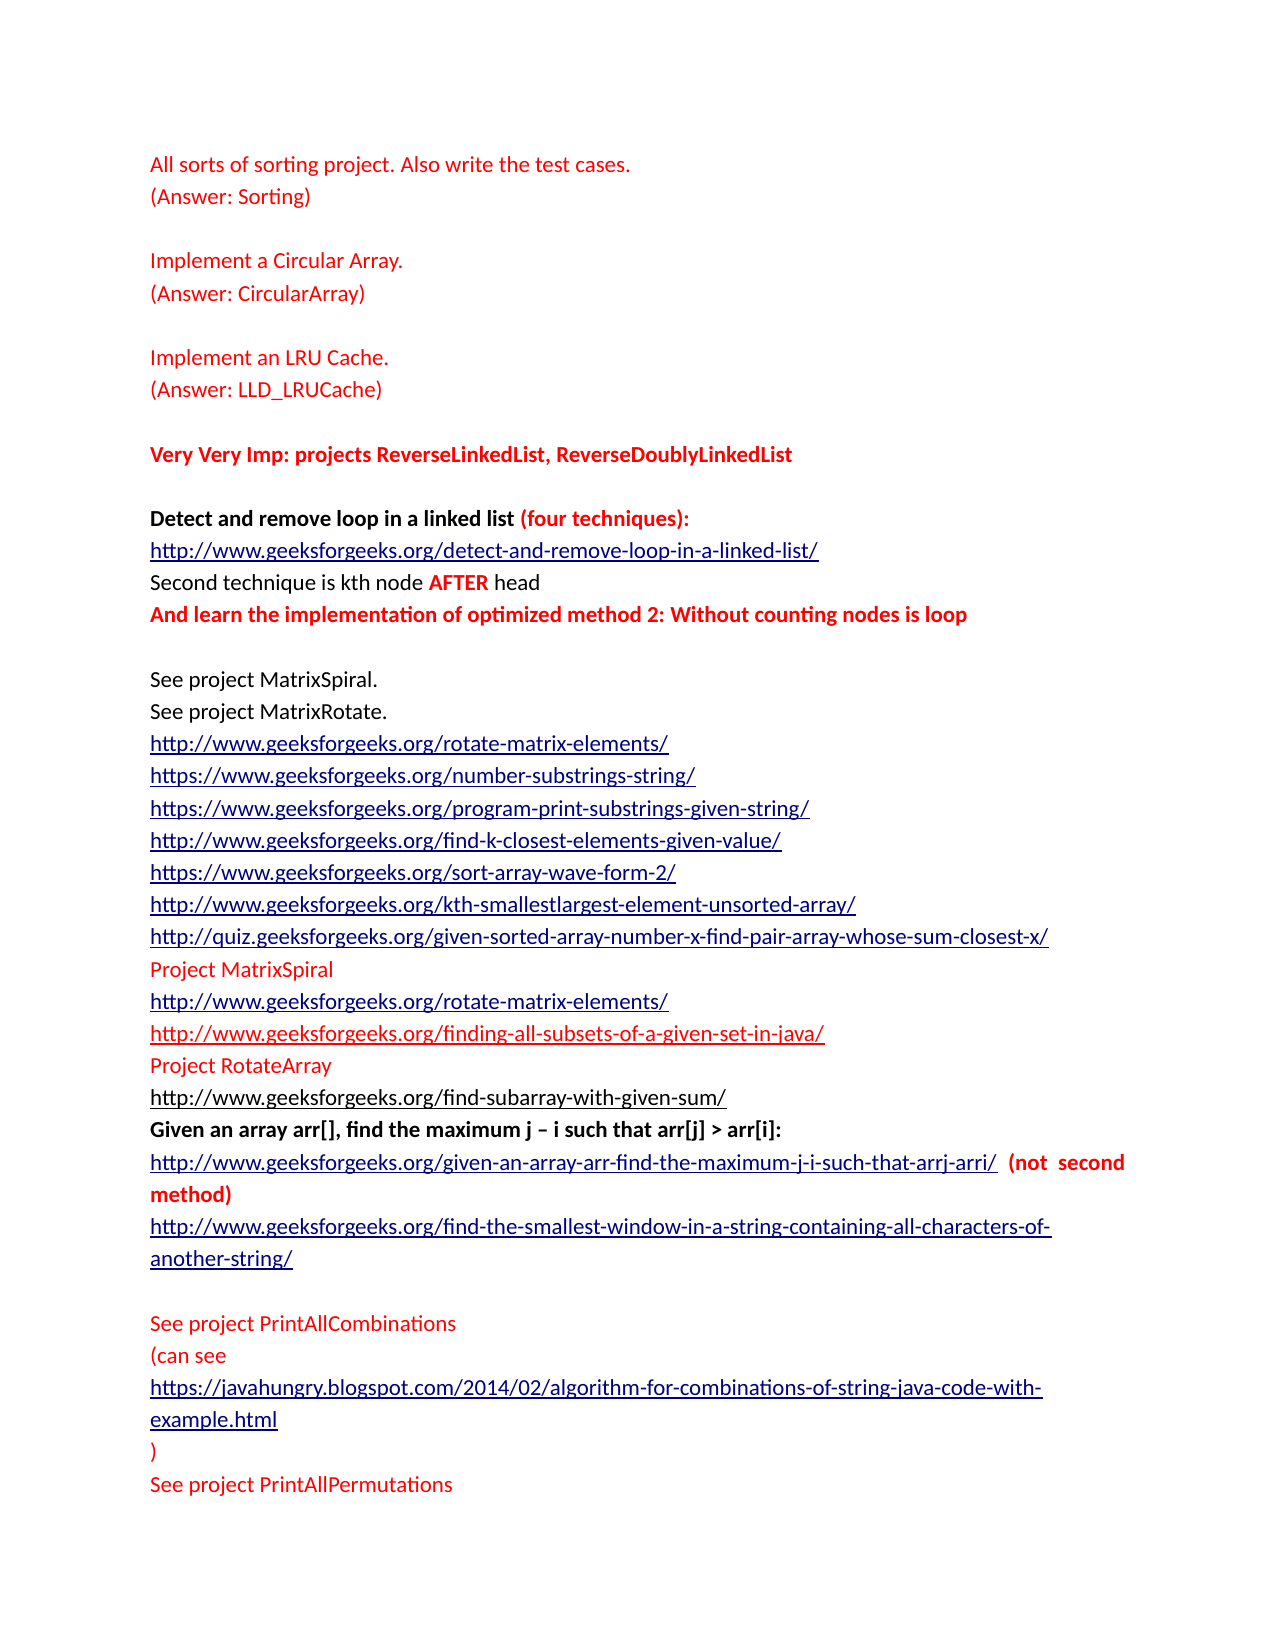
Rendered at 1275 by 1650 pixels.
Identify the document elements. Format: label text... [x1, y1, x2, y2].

list Given an array arr[], find the maximum j – i such that arr[j] > arr[i]: [150, 1116, 1125, 1144]
list http://www.geeksforgeeks.org/find-k-closest-elements-given-value/ [150, 826, 1125, 854]
list (Answer: Sorting) [150, 182, 1125, 210]
list Detect and remove loop in a linked list (four techniques): [150, 504, 1125, 532]
list http://www.geeksforgeeks.org/find-subarray-with-given-sum/ [150, 1083, 1125, 1111]
list See project MatrixRotate. [150, 697, 1125, 725]
list See project PrintAllPermutations [150, 1470, 1125, 1498]
list Implement a Circular Array. [150, 247, 1125, 274]
list Project MatrixSpiral [150, 955, 1125, 983]
list https://javahungry.blogspot.com/2014/02/algorithm-for-combinations-of-string-java-code-with-example.html [150, 1373, 1125, 1433]
list https://www.geeksforgeeks.org/sort-array-wave-form-2/ [150, 858, 1125, 886]
list http://www.geeksforgeeks.org/finding-all-subsets-of-a-given-set-in-java/ [150, 1019, 1125, 1047]
list ) [150, 1437, 1125, 1466]
list http://www.geeksforgeeks.org/kth-smallestlargest-element-unsorted-array/ [150, 890, 1125, 918]
list Project RotateArray [150, 1051, 1125, 1079]
list (Answer: CircularArray) [150, 279, 1125, 307]
list Very Very Imp: projects ReverseLinkedList, ReverseDoublyLinkedList [150, 440, 1125, 468]
list All sorts of sorting project. Also write the test cases. [150, 150, 1125, 178]
list Implement an LRU Cache. [150, 343, 1125, 371]
list And learn the implementation of optimized method 2: Without counting nodes is loop [150, 601, 1125, 629]
list See project PrintAllCombinations [150, 1309, 1125, 1337]
list http://www.geeksforgeeks.org/find-the-smallest-window-in-a-string-containing-all-characters-of-another-string/ [150, 1212, 1125, 1272]
list http://www.geeksforgeeks.org/rotate-matrix-elements/ [150, 729, 1125, 757]
list http://www.geeksforgeeks.org/rotate-matrix-elements/ [150, 987, 1125, 1015]
list (Answer: LLD_LRUCache) [150, 375, 1125, 403]
list http://www.geeksforgeeks.org/given-an-array-arr-find-the-maximum-j-i-such-that-arrj-arri/ (not second method) [150, 1148, 1125, 1208]
list http://quiz.geeksforgeeks.org/given-sorted-array-number-x-find-pair-array-whose-sum-closest-x/ [150, 922, 1125, 951]
list Second technique is kth node AFTER head [150, 568, 1125, 596]
list https://www.geeksforgeeks.org/number-substrings-string/ [150, 762, 1125, 789]
list https://www.geeksforgeeks.org/program-print-substrings-given-string/ [150, 794, 1125, 822]
list (can see [150, 1341, 1125, 1369]
list See project MatrixSpiral. [150, 665, 1125, 693]
list http://www.geeksforgeeks.org/detect-and-remove-loop-in-a-linked-list/ [150, 536, 1125, 564]
